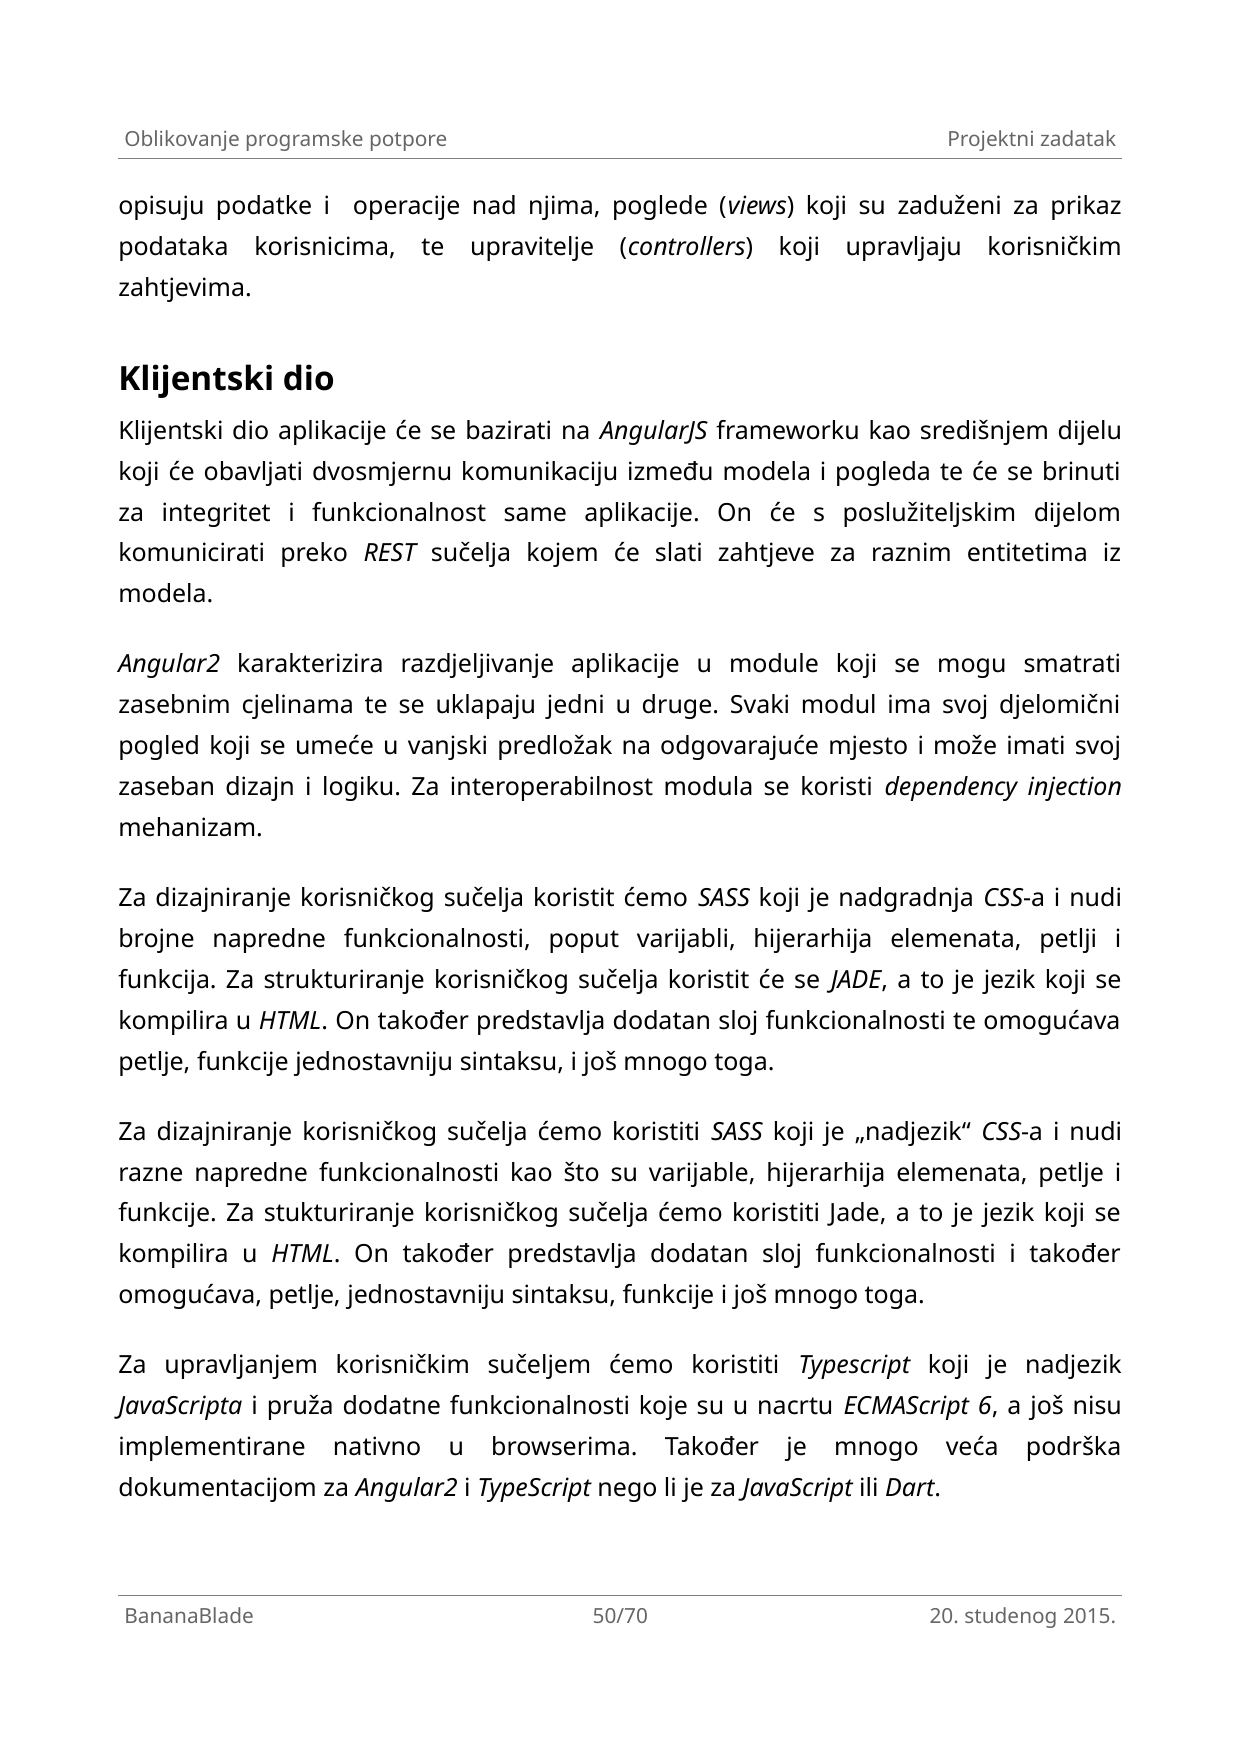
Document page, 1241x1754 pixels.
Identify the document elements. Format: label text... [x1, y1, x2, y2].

text Angular2 karakterizira razdjeljivanje aplikacije u module koji se mogu smatrati zasebnim cjelinama te se uklapaju jedni u druge. Svaki modul ima svoj djelomični pogled koji se umeće u vanjski predložak na odgovarajuće mjesto i može imati svoj zaseban dizajn i logiku. Za interoperabilnost modula se koristi dependency injection mehanizam. [118, 646, 1122, 843]
subtitle Klijentski dio [118, 354, 1122, 400]
text Za upravljanjem korisničkim sučeljem ćemo koristiti Typescript koji je nadjezik JavaScripta i pruža dodatne funkcionalnosti koje su u nacrtu ECMAScript 6, a još nisu implementirane nativno u browserima. Također je mnogo veća podrška dokumentacijom za Angular2 i TypeScript nego li je za JavaScript ili Dart. [118, 1347, 1122, 1504]
text Klijentski dio aplikacije će se bazirati na AngularJS frameworku kao središnjem dijelu koji će obavljati dvosmjernu komunikaciju između modela i pogleda te će se brinuti za integritet i funkcionalnost same aplikacije. On će s poslužiteljskim dijelom komunicirati preko REST sučelja kojem će slati zahtjeve za raznim entitetima iz modela. [118, 412, 1122, 610]
text Za dizajniranje korisničkog sučelja ćemo koristiti SASS koji je „nadjezik“ CSS-a i nudi razne napredne funkcionalnosti kao što su varijable, hijerarhija elemenata, petlje i funkcije. Za stukturiranje korisničkog sučelja ćemo koristiti Jade, a to je jezik koji se kompilira u HTML. On također predstavlja dodatan sloj funkcionalnosti i također omogućava, petlje, jednostavniju sintaksu, funkcije i još mnogo toga. [118, 1113, 1122, 1311]
text Za dizajniranje korisničkog sučelja koristit ćemo SASS koji je nadgradnja CSS-a i nudi brojne napredne funkcionalnosti, poput varijabli, hijerarhija elemenata, petlji i funkcija. Za strukturiranje korisničkog sučelja koristit će se JADE, a to je jezik koji se kompilira u HTML. On također predstavlja dodatan sloj funkcionalnosti te omogućava petlje, funkcije jednostavniju sintaksu, i još mnogo toga. [118, 880, 1122, 1077]
text opisuju podatke i operacije nad njima, poglede (views) koji su zaduženi za prikaz podataka korisnicima, te upravitelje (controllers) koji upravljaju korisničkim zahtjevima. [118, 188, 1122, 304]
